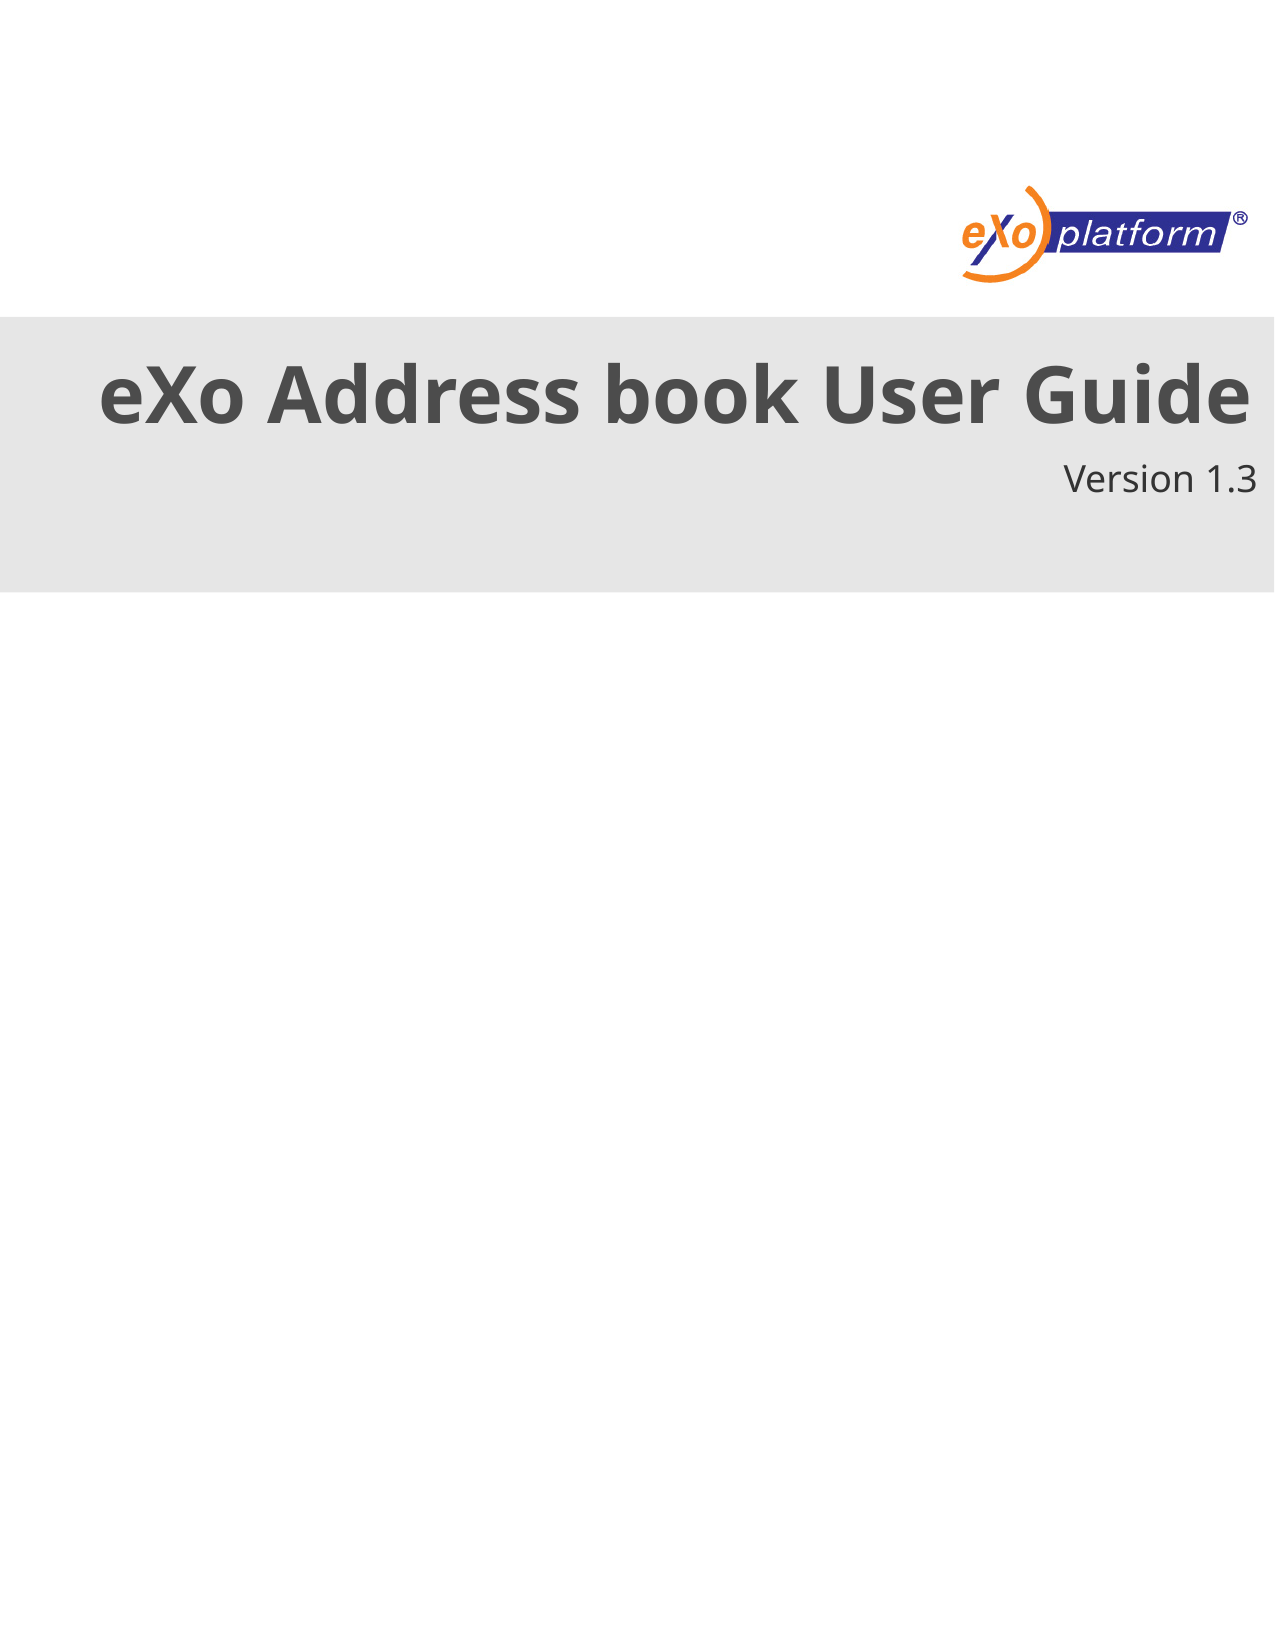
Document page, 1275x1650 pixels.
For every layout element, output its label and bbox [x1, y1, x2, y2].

picture [942, 177, 1261, 293]
